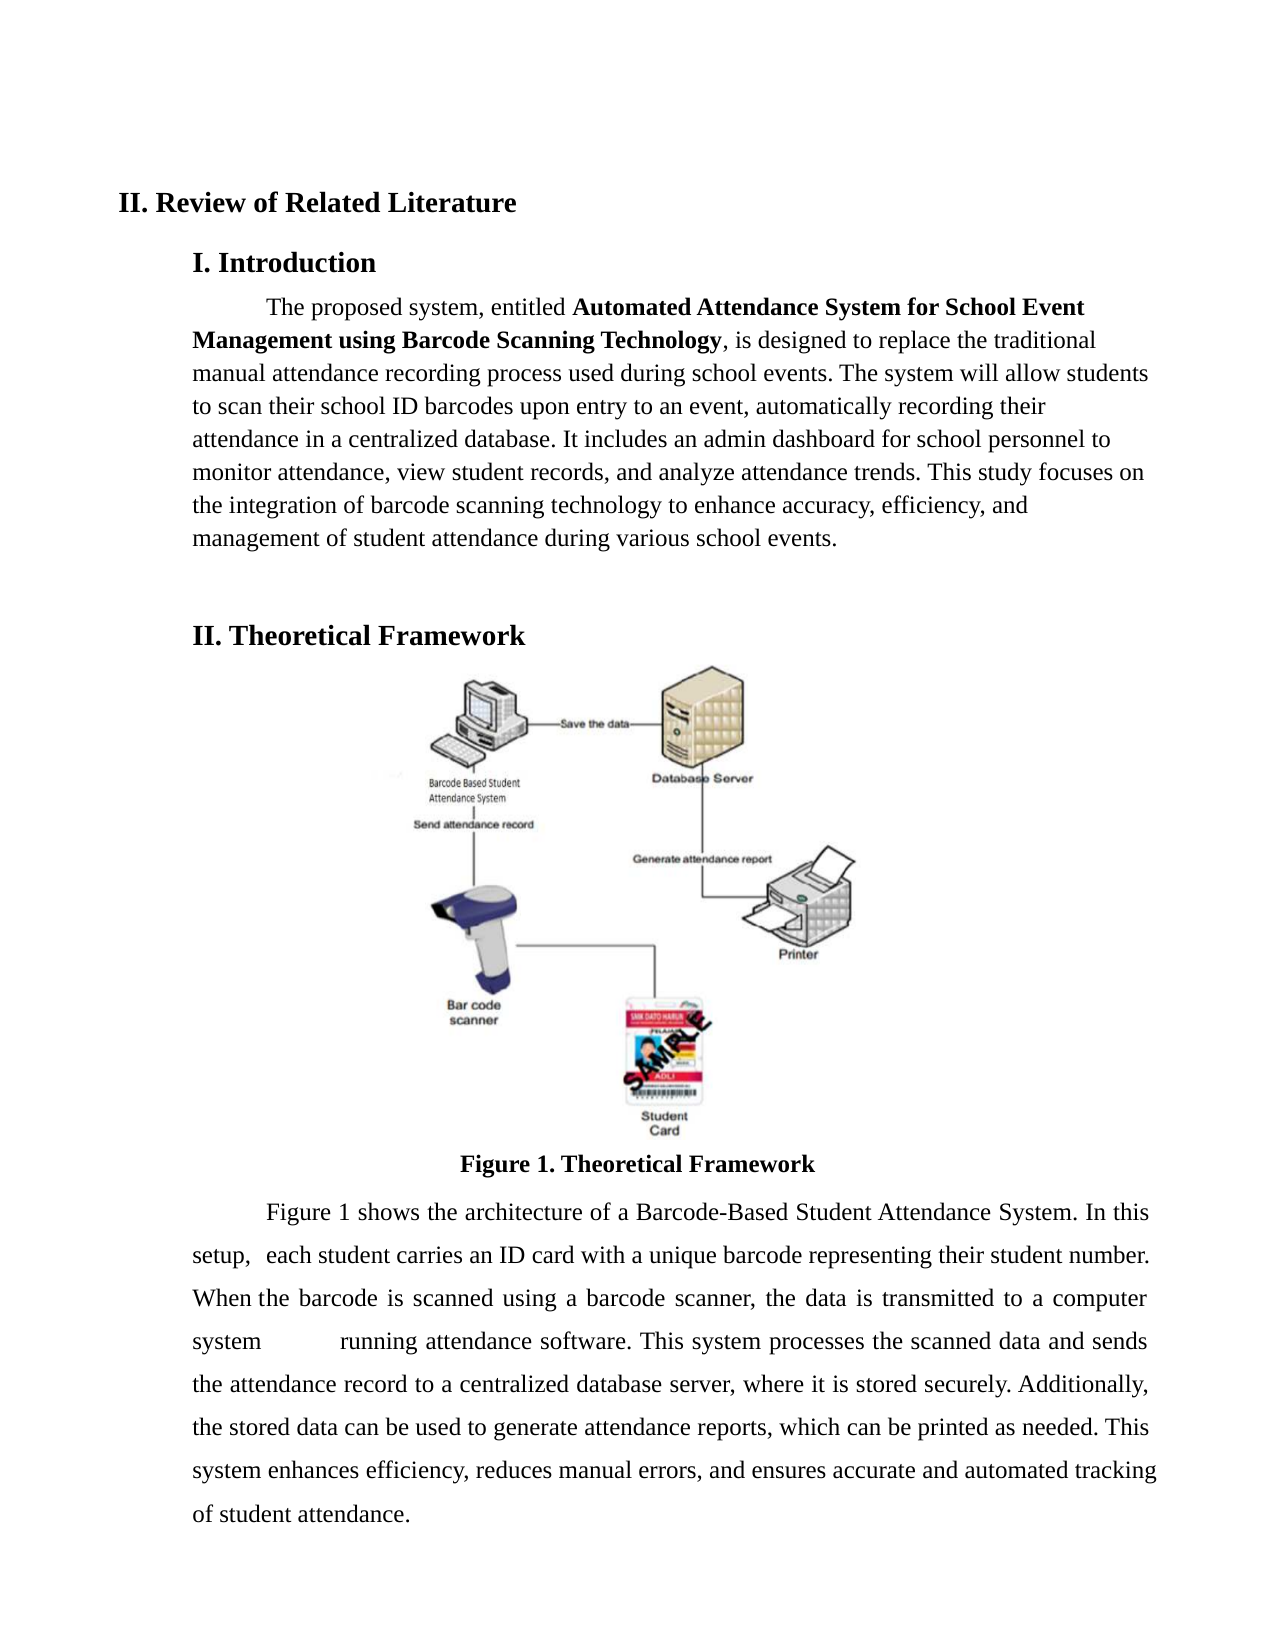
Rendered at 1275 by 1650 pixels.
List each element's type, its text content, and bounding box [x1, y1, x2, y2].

subtitle I. Introduction [118, 246, 1157, 279]
text The proposed system, entitled Automated Attendance System for School Event Management using Barcode Scanning Technology, is designed to replace the traditional manual attendance recording process used during school events. The system will allow students to scan their school ID barcodes upon entry to an event, automatically recording their attendance in a centralized database. It includes an admin dashboard for school personnel to monitor attendance, view student records, and analyze attendance trends. This study focuses on the integration of barcode scanning technology to enhance accuracy, efficiency, and management of student attendance during various school events. [118, 292, 1157, 552]
text Figure 1 shows the architecture of a Barcode-Based Student Attendance System. In this setup, each student carries an ID card with a unique barcode representing their student number. When t he barcode is scanned using a barcode scanner, the data is transmitted to a computer system running attendance software. This system processes the scanned data and sends the attendance record to a centralized database server, where it is stored securely. Additionally, the stored data can be used to generate attendance reports, which can be printed as needed. This system enhances efficiency, reduces manual errors, and ensures accurate and automated tracking of student attendance. [118, 1197, 1157, 1527]
picture [369, 663, 861, 1140]
text II. Theoretical Framework [118, 618, 1157, 652]
text Figure 1. Theoretical Framework [118, 1149, 1157, 1178]
subtitle II. Review of Related Literature [118, 185, 1157, 218]
